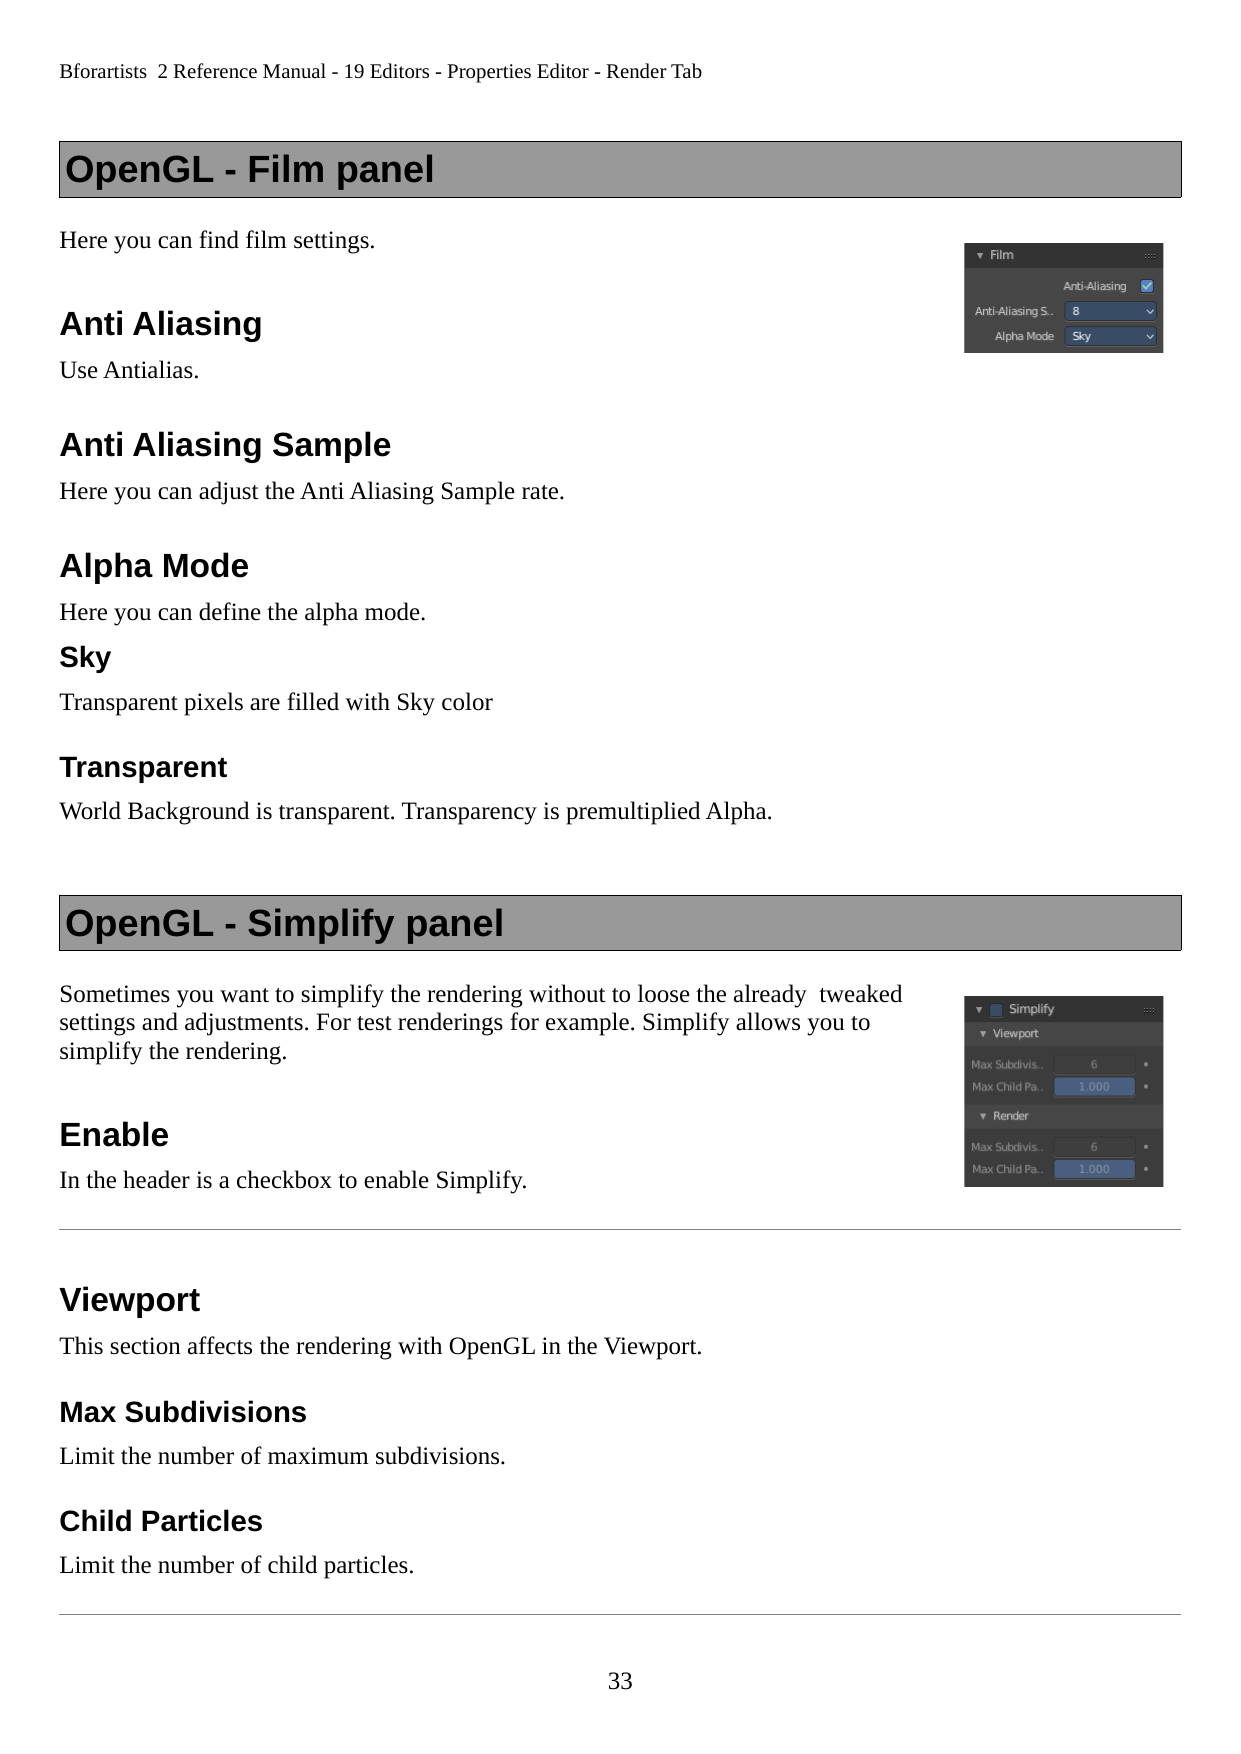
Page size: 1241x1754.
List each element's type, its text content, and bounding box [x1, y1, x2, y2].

text World Background is transparent. Transparency is premultiplied Alpha. [59, 796, 1181, 825]
text Use Antialias. [59, 355, 1181, 384]
text Limit the number of child particles. [59, 1551, 1181, 1579]
subtitle Anti Aliasing Sample [59, 425, 1181, 463]
subtitle Enable [59, 1114, 964, 1153]
text Here you can adjust the Anti Aliasing Sample rate. [59, 476, 1181, 505]
subtitle [1164, 304, 1181, 342]
text Sometimes you want to simplify the rendering without to loose the already tweaked settings and adjustments. For test renderings for example. Simplify allows you to simplify the rendering. [59, 979, 1181, 1065]
text Here you can define the alpha mode. [59, 597, 1181, 626]
subtitle Sky [59, 640, 1181, 674]
subtitle Alpha Mode [59, 546, 1181, 584]
picture [964, 996, 1164, 1187]
subtitle Viewport [59, 1280, 1181, 1318]
subtitle Transparent [59, 750, 1181, 784]
subtitle Anti Aliasing [59, 304, 964, 342]
text Limit the number of maximum subdivisions. [59, 1441, 1181, 1469]
table_header OpenGL - Film panel [60, 142, 1181, 197]
text This section affects the rendering with OpenGL in the Viewport. [59, 1331, 1181, 1359]
picture [964, 243, 1164, 353]
subtitle Max Subdivisions [59, 1394, 1181, 1428]
subtitle [1164, 1114, 1181, 1153]
table_header OpenGL - Simplify panel [60, 896, 1181, 950]
text Transparent pixels are filled with Sky color [59, 687, 1181, 715]
text Here you can find film settings. [59, 225, 1181, 254]
subtitle Child Particles [59, 1504, 1181, 1538]
text In the header is a checkbox to enable Simplify. [59, 1166, 1181, 1194]
